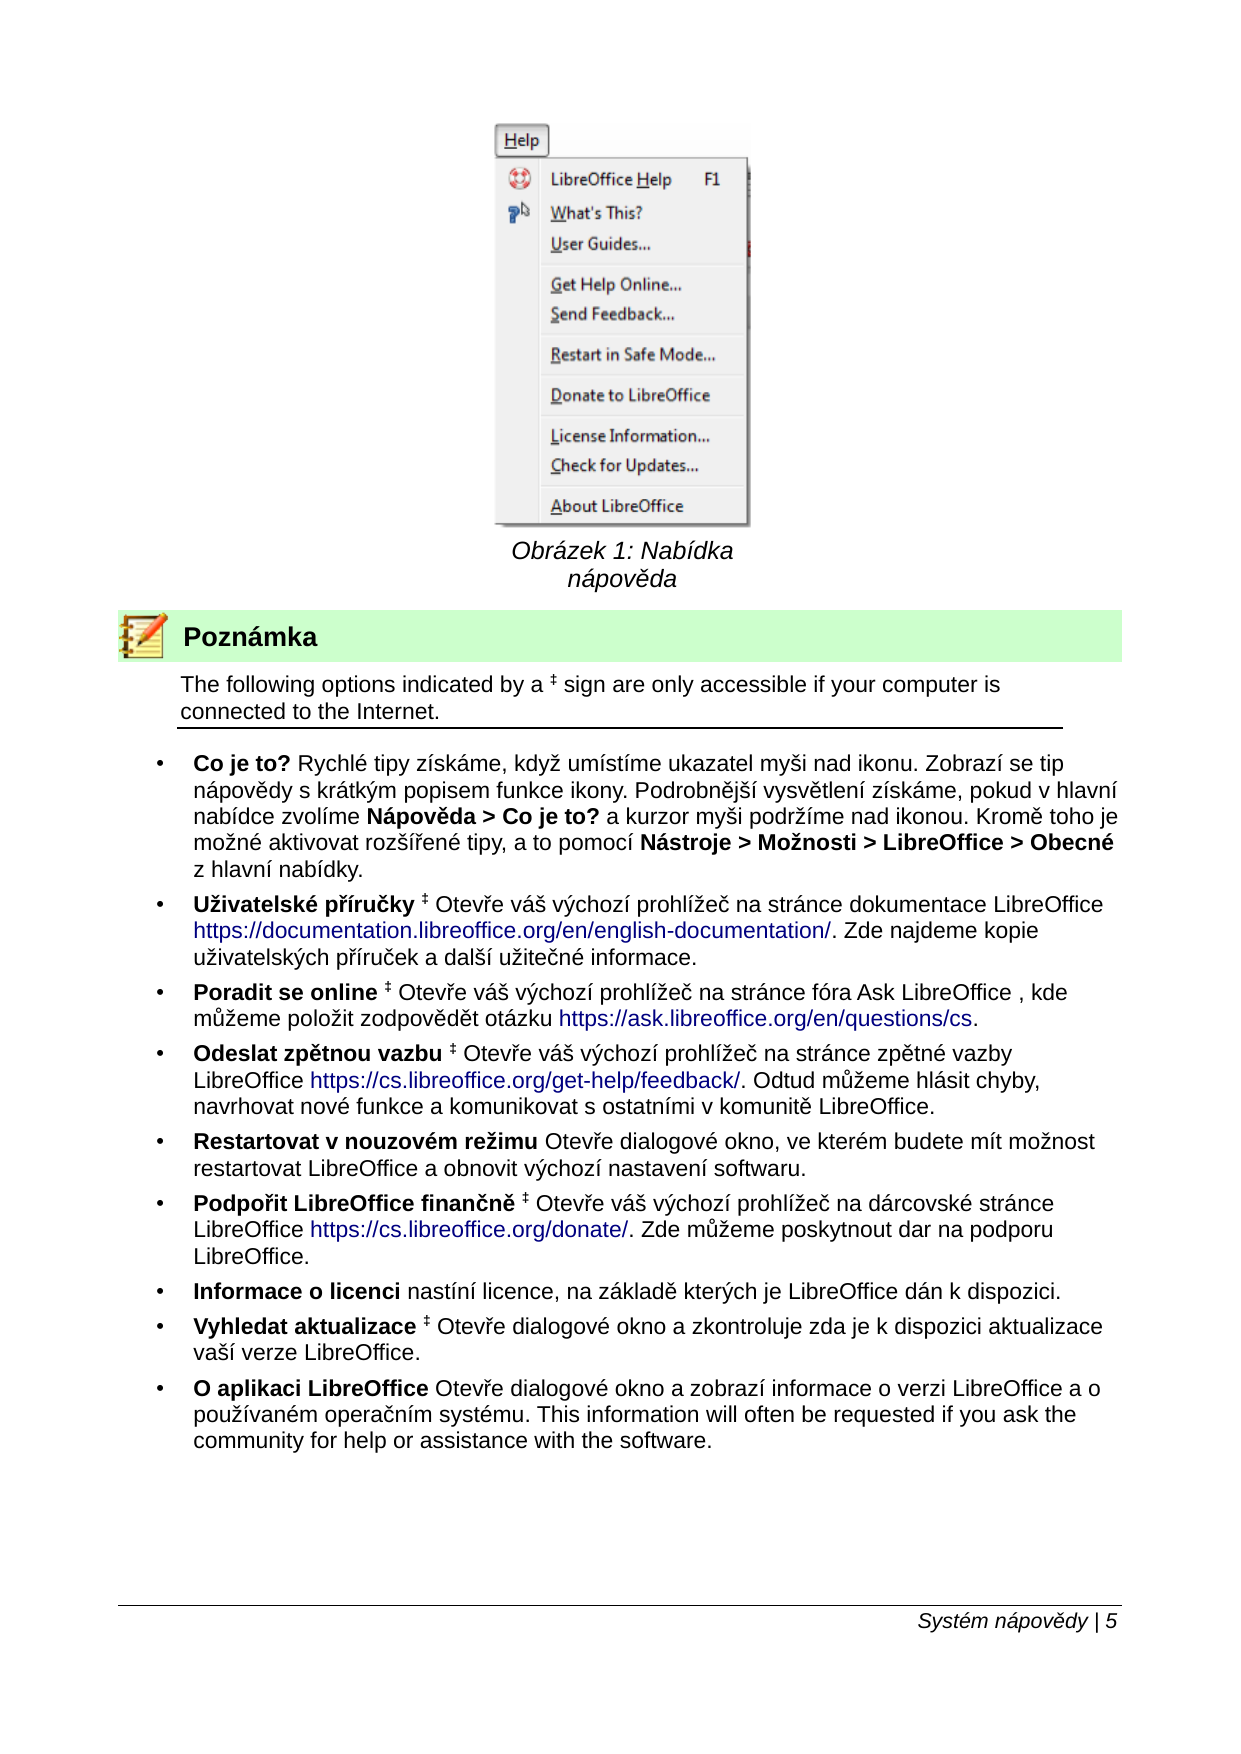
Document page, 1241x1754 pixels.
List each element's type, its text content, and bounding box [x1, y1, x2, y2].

list O aplikaci LibreOffice Otevře dialogové okno a zobrazí informace o verzi LibreOffice a o používaném operačním systému. This information will often be requested if you ask the community for help or assistance with the software. [156, 1374, 1122, 1454]
list Uživatelské příručky ‡ Otevře váš výchozí prohlížeč na stránce dokumentace LibreOffice https://documentation.libreoffice.org/en/english-documentation/. Zde najdeme kopie uživatelských příruček a další užitečné informace. [156, 891, 1122, 970]
list Podpořit LibreOffice finančně ‡ Otevře váš výchozí prohlížeč na dárcovské stránce LibreOffice https://cs.libreoffice.org/donate/. Zde můžeme poskytnout dar na podporu LibreOffice. [156, 1190, 1122, 1269]
list Informace o licenci nastíní licence, na základě kterých je LibreOffice dán k dispozici. [156, 1278, 1122, 1304]
list Poradit se online ‡ Otevře váš výchozí prohlížeč na stránce fóra Ask LibreOffice , kde můžeme položit zodpovědět otázku https://ask.libreoffice.org/en/questions/cs. [156, 979, 1122, 1032]
text The following options indicated by a ‡ sign are only accessible if your computer is connected to the Internet. [177, 668, 1063, 727]
list Co je to? Rychlé tipy získáme, když umístíme ukazatel myši nad ikonu. Zobrazí se tip nápovědy s krátkým popisem funkce ikony. Podrobnější vysvětlení získáme, pokud v hlavní nabídce zvolíme Nápověda > Co je to? a kurzor myši podržíme nad ikonou. Kromě toho je možné aktivovat rozšířené tipy, a to pomocí Nástroje > Možnosti > LibreOffice > Obecné z hlavní nabídky. [156, 750, 1122, 882]
subtitle Poznámka [118, 610, 1122, 662]
picture [489, 118, 758, 536]
list Restartovat v nouzovém režimu Otevře dialogové okno, ve kterém budete mít možnost restartovat LibreOffice a obnovit výchozí nastavení softwaru. [156, 1128, 1122, 1181]
picture [119, 611, 170, 662]
list Odeslat zpětnou vazbu ‡ Otevře váš výchozí prohlížeč na stránce zpětné vazby LibreOffice https://cs.libreoffice.org/get-help/feedback/. Odtud můžeme hlásit chyby, navrhovat nové funkce a komunikovat s ostatními v komunitě LibreOffice. [156, 1040, 1122, 1119]
list Vyhledat aktualizace ‡ Otevře dialogové okno a zkontroluje zda je k dispozici aktualizace vaší verze LibreOffice. [156, 1313, 1122, 1366]
text Obrázek 1: Nabídka nápověda [474, 118, 773, 593]
